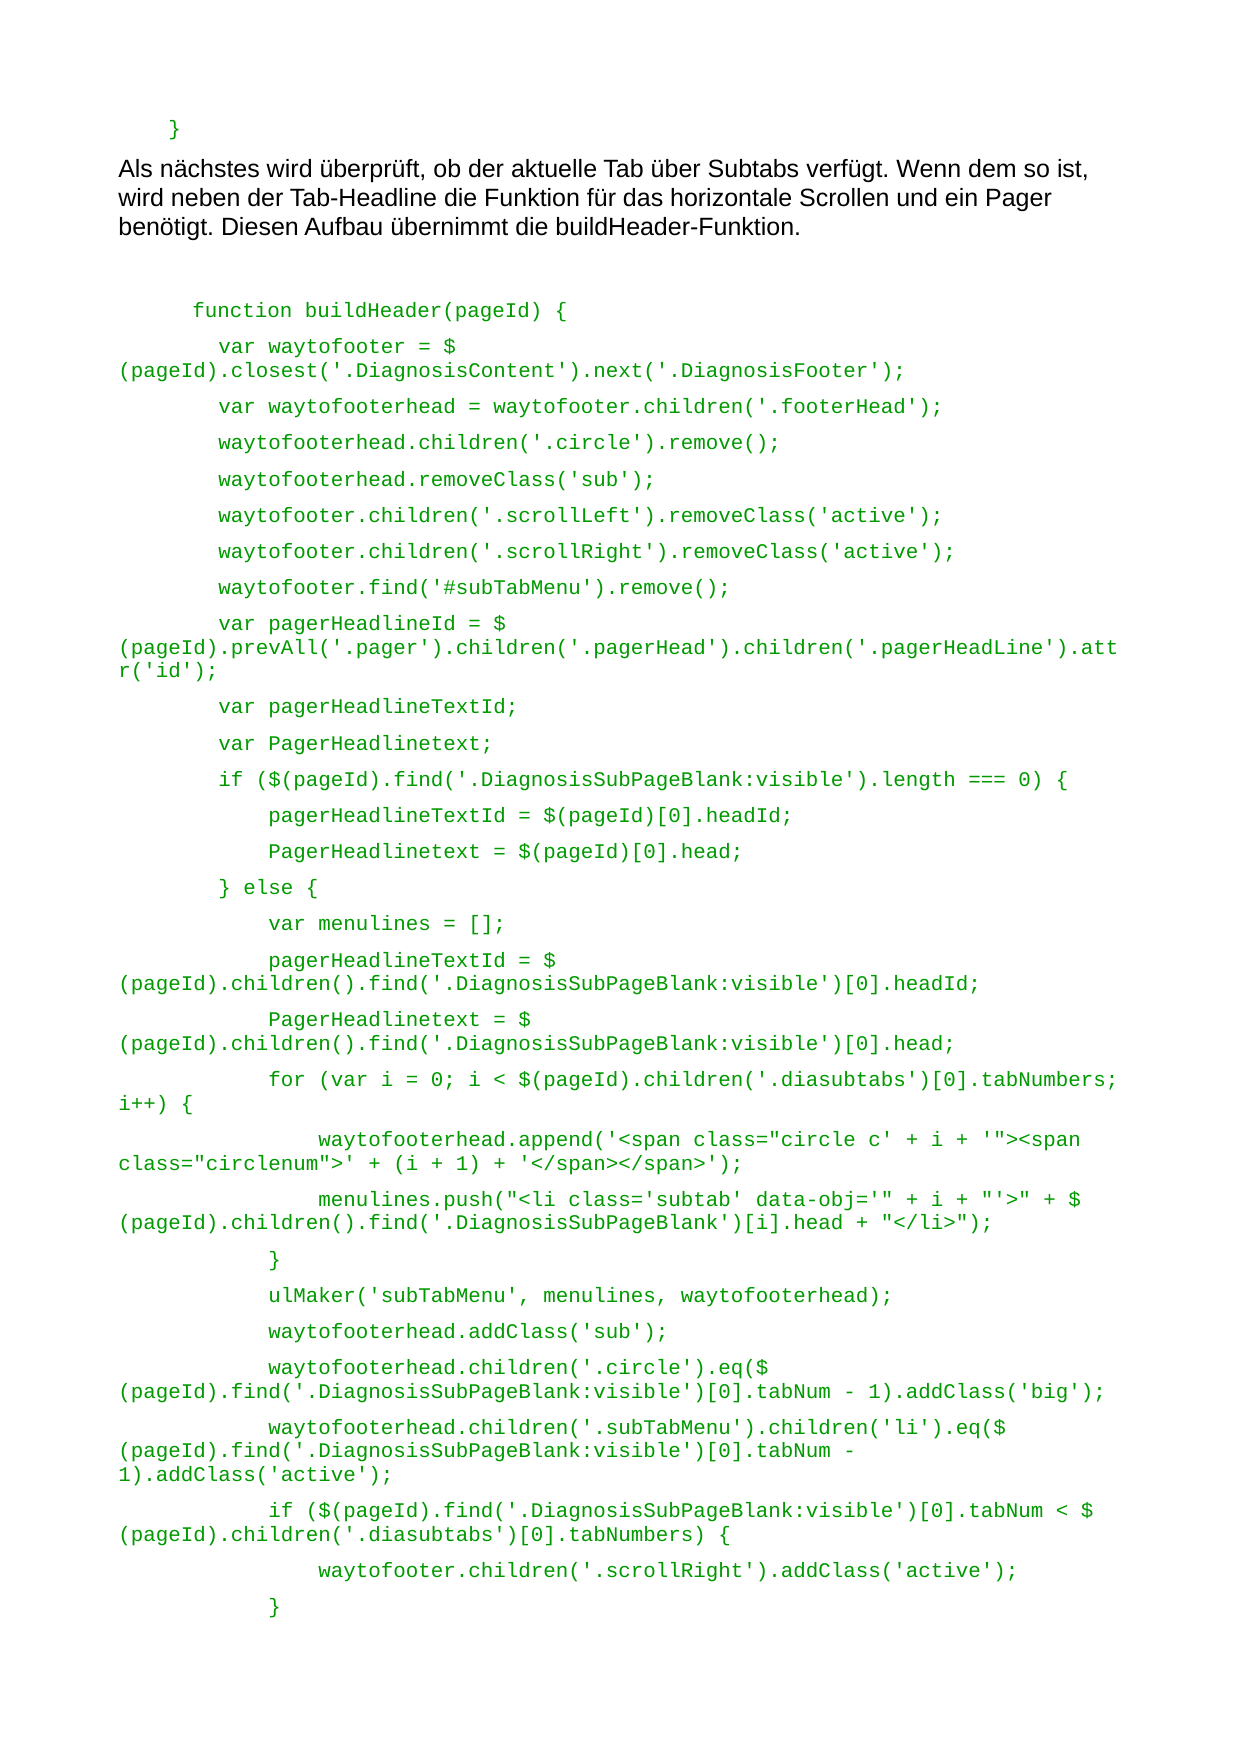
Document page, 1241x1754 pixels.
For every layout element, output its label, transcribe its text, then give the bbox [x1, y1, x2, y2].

text var waytofooter = $(pageId).closest('.DiagnosisContent').next('.DiagnosisFooter'); [118, 336, 1122, 384]
text waytofooterhead.removeClass('sub'); [118, 468, 1122, 492]
text if ($(pageId).find('.DiagnosisSubPageBlank:visible').length === 0) { [118, 769, 1122, 792]
text } [118, 1596, 1122, 1620]
text menulines.push("<li class='subtab' data-obj='" + i + "'>" + $(pageId).children().find('.DiagnosisSubPageBlank')[i].head + "</li>"); [118, 1189, 1122, 1236]
text function buildHeader(pageId) { [118, 294, 1122, 324]
text waytofooterhead.append('<span class="circle c' + i + '"><span class="circlenum">' + (i + 1) + '</span></span>'); [118, 1129, 1122, 1176]
text var pagerHeadlineId = $(pageId).prevAll('.pager').children('.pagerHead').children('.pagerHeadLine').attr('id'); [118, 613, 1122, 684]
text Als nächstes wird überprüft, ob der aktuelle Tab über Subtabs verfügt. Wenn dem so ist, wird neben der Tab-Headline die Funktion für das horizontale Scrollen und ein Pager benötigt. Diesen Aufbau übernimmt die buildHeader-Funktion. [118, 154, 1122, 241]
text for (var i = 0; i < $(pageId).children('.diasubtabs')[0].tabNumbers; i++) { [118, 1069, 1122, 1116]
text ulMaker('subTabMenu', menulines, waytofooterhead); [118, 1285, 1122, 1308]
text waytofooterhead.addClass('sub'); [118, 1321, 1122, 1344]
text } [118, 1248, 1122, 1272]
text waytofooter.children('.scrollLeft').removeClass('active'); [118, 505, 1122, 528]
text waytofooterhead.children('.circle').eq($(pageId).find('.DiagnosisSubPageBlank:visible')[0].tabNum - 1).addClass('big'); [118, 1357, 1122, 1404]
text if ($(pageId).find('.DiagnosisSubPageBlank:visible')[0].tabNum < $(pageId).children('.diasubtabs')[0].tabNumbers) { [118, 1500, 1122, 1547]
text var waytofooterhead = waytofooter.children('.footerHead'); [118, 396, 1122, 420]
text waytofooterhead.children('.circle').remove(); [118, 432, 1122, 456]
text waytofooter.find('#subTabMenu').remove(); [118, 577, 1122, 601]
text PagerHeadlinetext = $(pageId)[0].head; [118, 841, 1122, 865]
text var pagerHeadlineTextId; [118, 697, 1122, 720]
text waytofooter.children('.scrollRight').removeClass('active'); [118, 541, 1122, 564]
text waytofooterhead.children('.subTabMenu').children('li').eq($(pageId).find('.DiagnosisSubPageBlank:visible')[0].tabNum - 1).addClass('active'); [118, 1417, 1122, 1488]
text } else { [118, 877, 1122, 901]
text pagerHeadlineTextId = $(pageId)[0].headId; [118, 805, 1122, 829]
text pagerHeadlineTextId = $(pageId).children().find('.DiagnosisSubPageBlank:visible')[0].headId; [118, 949, 1122, 997]
text PagerHeadlinetext = $(pageId).children().find('.DiagnosisSubPageBlank:visible')[0].head; [118, 1009, 1122, 1057]
text var menulines = []; [118, 913, 1122, 937]
text var PagerHeadlinetext; [118, 733, 1122, 756]
text } [118, 118, 1122, 142]
text waytofooter.children('.scrollRight').addClass('active'); [118, 1560, 1122, 1584]
